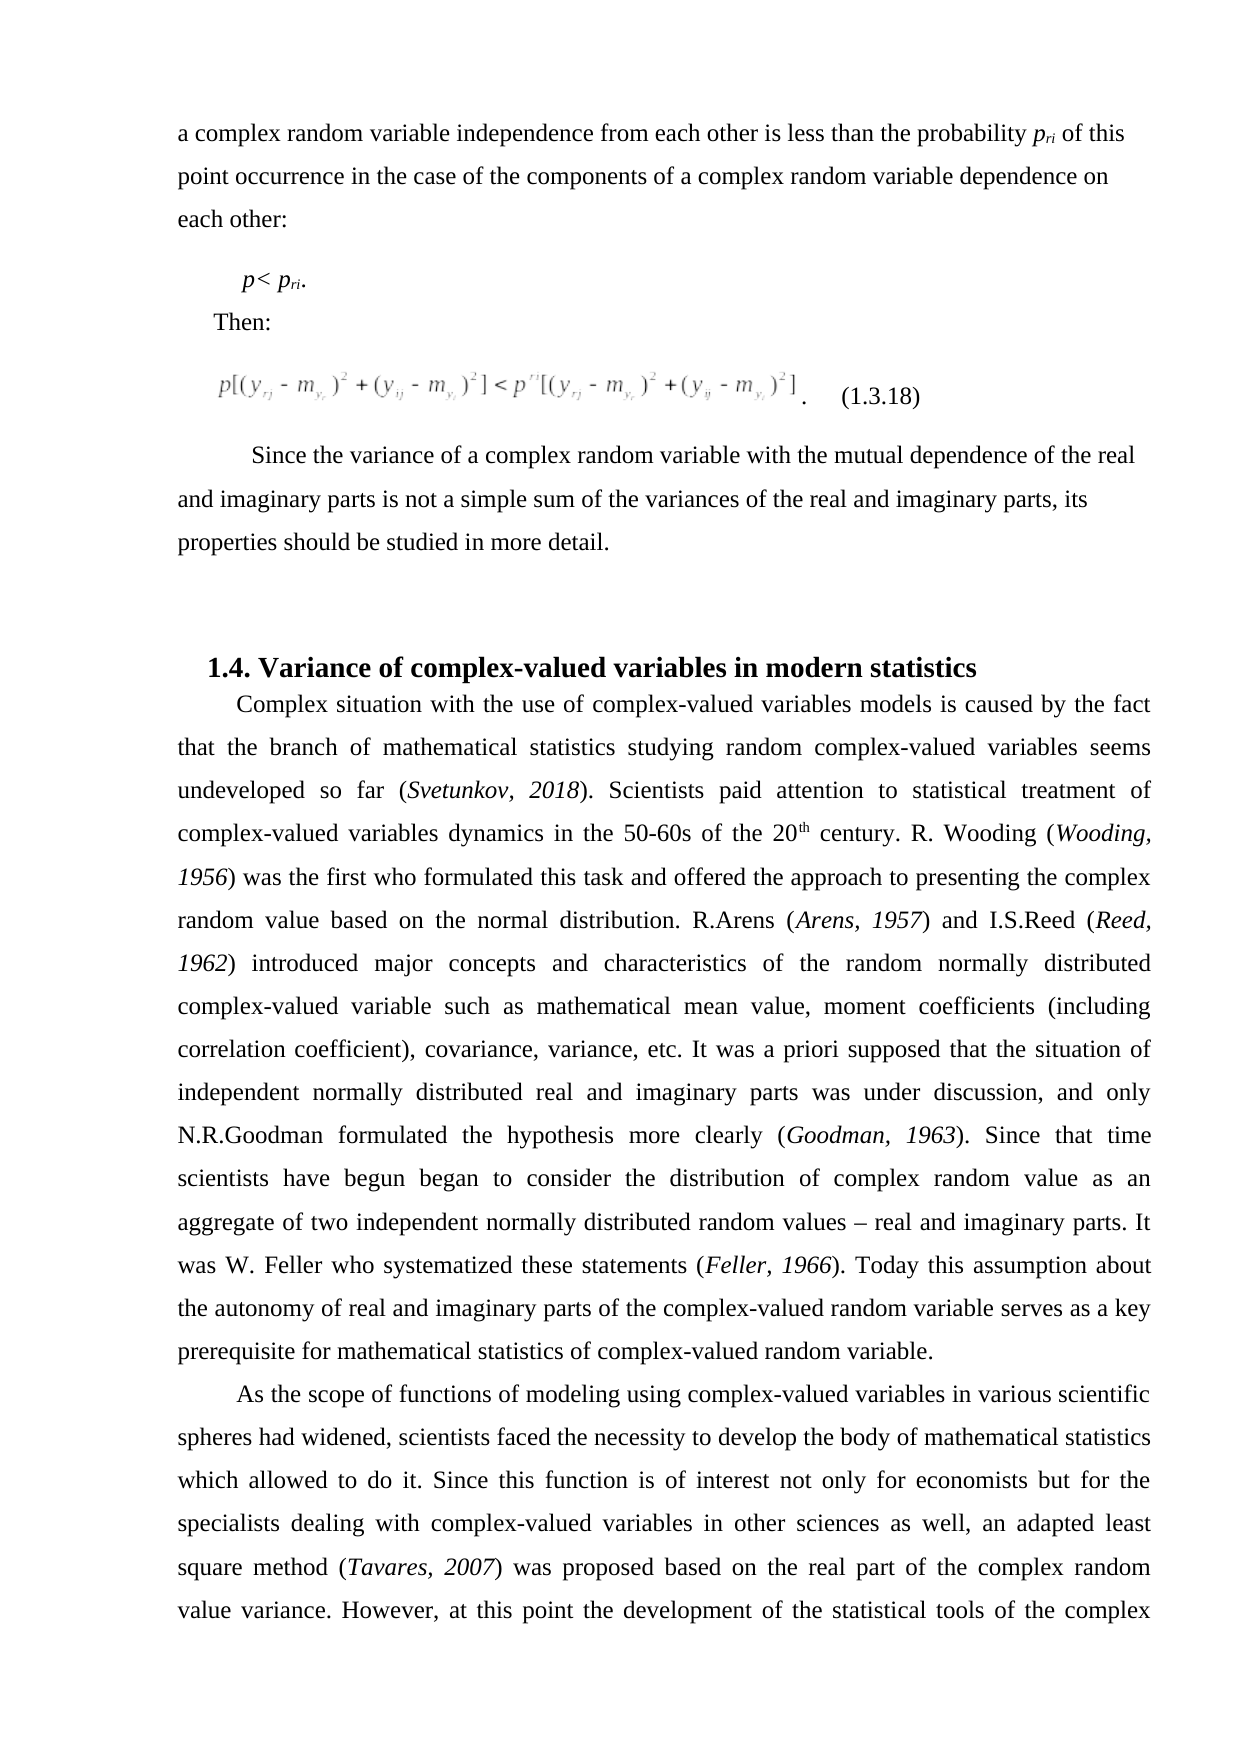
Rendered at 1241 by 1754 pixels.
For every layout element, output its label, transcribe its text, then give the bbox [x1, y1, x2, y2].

subtitle 1.4. Variance of complex-valued variables in modern statistics [177, 651, 1152, 684]
text a complex random variable independence from each other is less than the probability pri of this point occurrence in the case of the components of a complex random variable dependence on each other: [177, 118, 1152, 233]
text Complex situation with the use of complex-valued variables models is caused by the fact that the branch of mathematical statistics studying random complex-valued variables seems undeveloped so far (Svetunkov, 2018). Scientists paid attention to statistical treatment of complex-valued variables dynamics in the 50-60s of the 20th century. R. Wooding (Wooding, 1956) was the first who formulated this task and offered the approach to presenting the complex random value based on the normal distribution. R.Arens (Arens, 1957) and I.S.Reed (Reed, 1962) introduced major concepts and characteristics of the random normally distributed complex-valued variable such as mathematical mean value, moment coefficients (including correlation coefficient), covariance, variance, etc. It was a priori supposed that the situation of independent normally distributed real and imaginary parts was under discussion, and only N.R.Goodman formulated the hypothesis more clearly (Goodman, 1963). Since that time scientists have begun began to consider the distribution of complex random value as an aggregate of two independent normally distributed random values – real and imaginary parts. It was W. Feller who systematized these statements (Feller, 1966). Today this assumption about the autonomy of real and imaginary parts of the complex-valued random variable serves as a key prerequisite for mathematical statistics of complex-valued random variable. [177, 689, 1152, 1365]
text As the scope of functions of modeling using complex-valued variables in various scientific spheres had widened, scientists faced the necessity to develop the body of mathematical statistics which allowed to do it. Since this function is of interest not only for economists but for the specialists dealing with complex-valued variables in other sciences as well, an adapted least square method (Tavares, 2007) was proposed based on the real part of the complex random value variance. However, at this point the development of the statistical tools of the complex [177, 1379, 1152, 1623]
text p< pri. [177, 264, 1152, 293]
text Then: [177, 307, 1152, 336]
text . (1.3.18) [177, 367, 1152, 409]
text Since the variance of a complex random variable with the mutual dependence of the real and imaginary parts is not a simple sum of the variances of the real and imaginary parts, its properties should be studied in more detail. [177, 441, 1152, 556]
